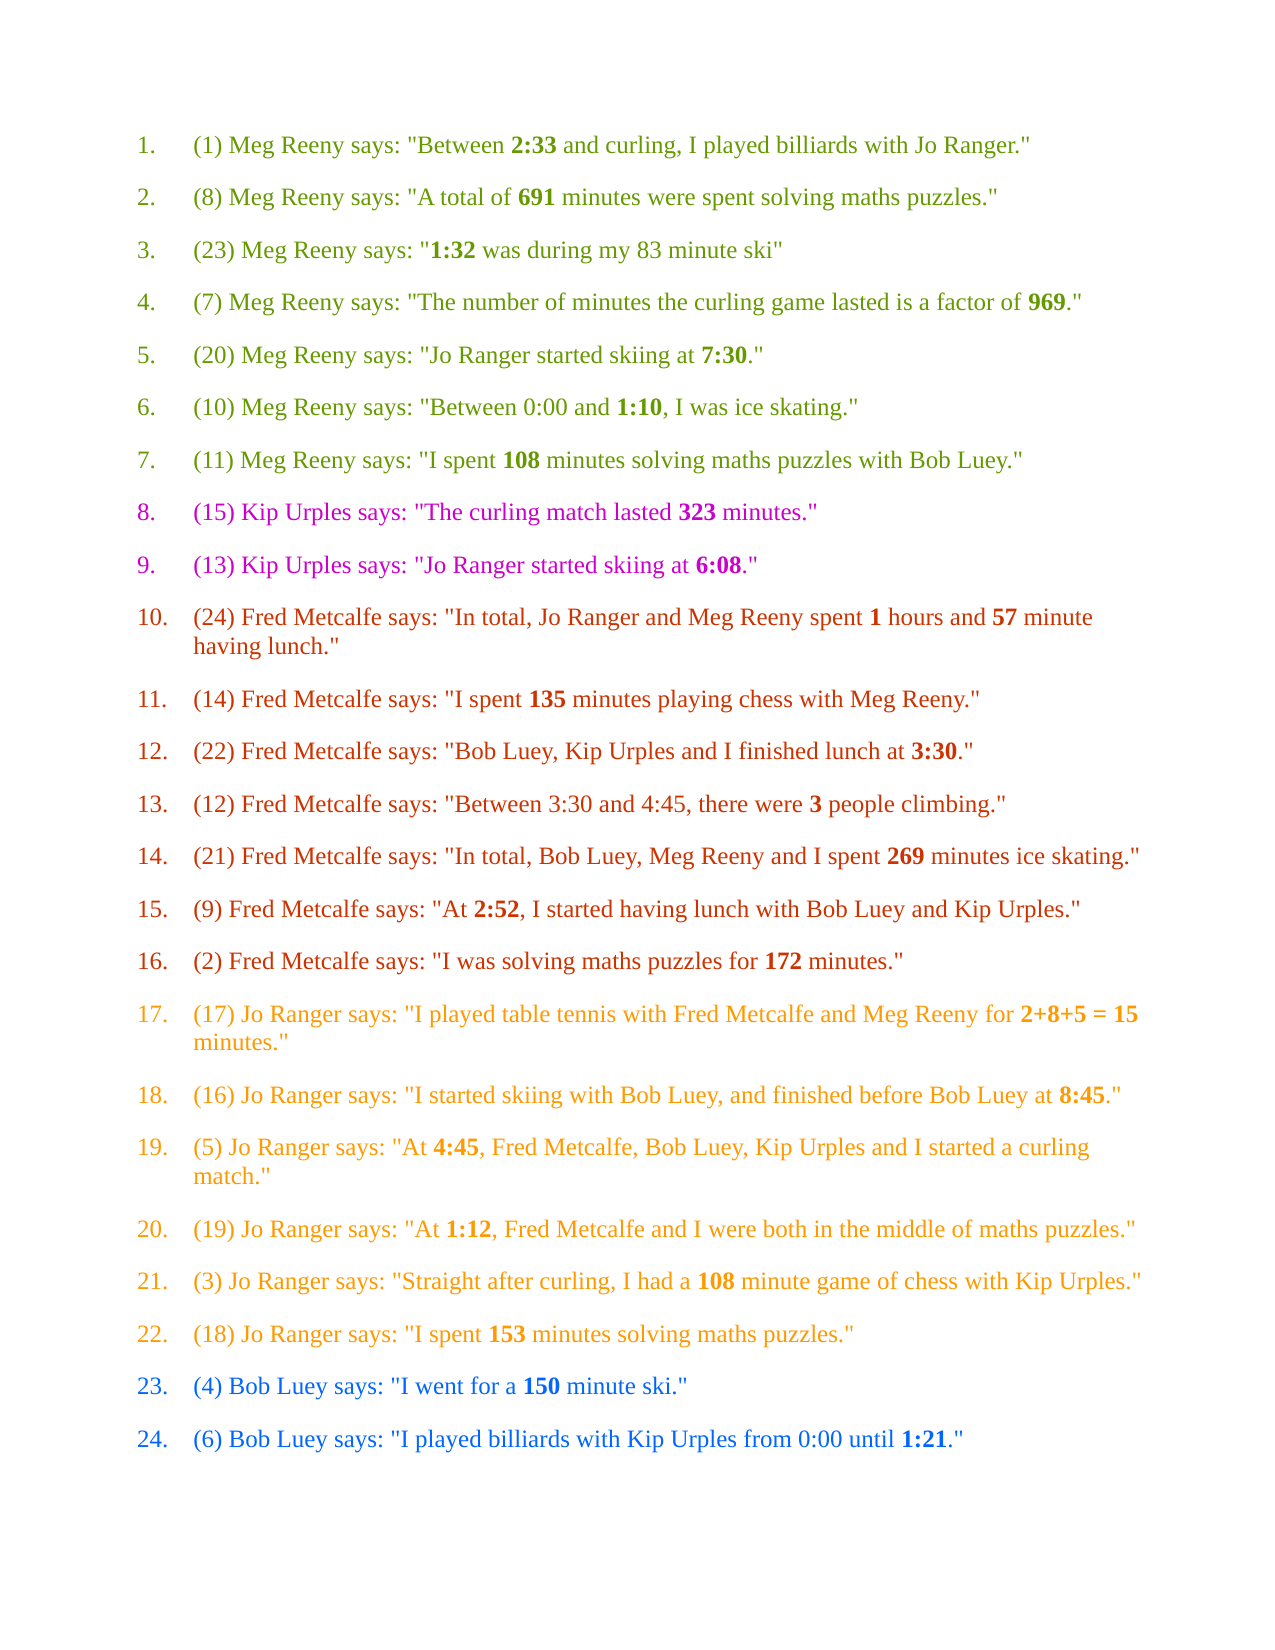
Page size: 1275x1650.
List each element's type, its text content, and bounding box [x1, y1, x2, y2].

list (9) Fred Metcalfe says: "At 2:52, I started having lunch with Bob Luey and Kip Urples." [137, 894, 1157, 922]
list (17) Jo Ranger says: "I played table tennis with Fred Metcalfe and Meg Reeny for 2+8+5 = 15 minutes." [137, 999, 1157, 1056]
list (11) Meg Reeny says: "I spent 108 minutes solving maths puzzles with Bob Luey." [137, 445, 1157, 474]
list (21) Fred Metcalfe says: "In total, Bob Luey, Meg Reeny and I spent 269 minutes ice skating." [137, 841, 1157, 870]
list (13) Kip Urples says: "Jo Ranger started skiing at 6:08." [137, 550, 1157, 579]
list (3) Jo Ranger says: "Straight after curling, I had a 108 minute game of chess with Kip Urples." [137, 1266, 1157, 1295]
list (12) Fred Metcalfe says: "Between 3:30 and 4:45, there were 3 people climbing." [137, 789, 1157, 817]
list (22) Fred Metcalfe says: "Bob Luey, Kip Urples and I finished lunch at 3:30." [137, 736, 1157, 765]
list (18) Jo Ranger says: "I spent 153 minutes solving maths puzzles." [137, 1319, 1157, 1347]
list (1) Meg Reeny says: "Between 2:33 and curling, I played billiards with Jo Ranger." [137, 130, 1157, 159]
list (16) Jo Ranger says: "I started skiing with Bob Luey, and finished before Bob Luey at 8:45." [137, 1080, 1157, 1109]
list (6) Bob Luey says: "I played billiards with Kip Urples from 0:00 until 1:21." [137, 1424, 1157, 1452]
list (5) Jo Ranger says: "At 4:45, Fred Metcalfe, Bob Luey, Kip Urples and I started a curling match." [137, 1132, 1157, 1190]
list (14) Fred Metcalfe says: "I spent 135 minutes playing chess with Meg Reeny." [137, 684, 1157, 712]
list (19) Jo Ranger says: "At 1:12, Fred Metcalfe and I were both in the middle of maths puzzles." [137, 1214, 1157, 1242]
list (7) Meg Reeny says: "The number of minutes the curling game lasted is a factor of 969." [137, 287, 1157, 316]
list (10) Meg Reeny says: "Between 0:00 and 1:10, I was ice skating." [137, 392, 1157, 421]
list (24) Fred Metcalfe says: "In total, Jo Ranger and Meg Reeny spent 1 hours and 57 minute having lunch." [137, 602, 1157, 660]
list (8) Meg Reeny says: "A total of 691 minutes were spent solving maths puzzles." [137, 182, 1157, 211]
list (15) Kip Urples says: "The curling match lasted 323 minutes." [137, 497, 1157, 526]
list (23) Meg Reeny says: "1:32 was during my 83 minute ski" [137, 235, 1157, 264]
list (4) Bob Luey says: "I went for a 150 minute ski." [137, 1371, 1157, 1400]
list (20) Meg Reeny says: "Jo Ranger started skiing at 7:30." [137, 340, 1157, 369]
list (2) Fred Metcalfe says: "I was solving maths puzzles for 172 minutes." [137, 946, 1157, 975]
